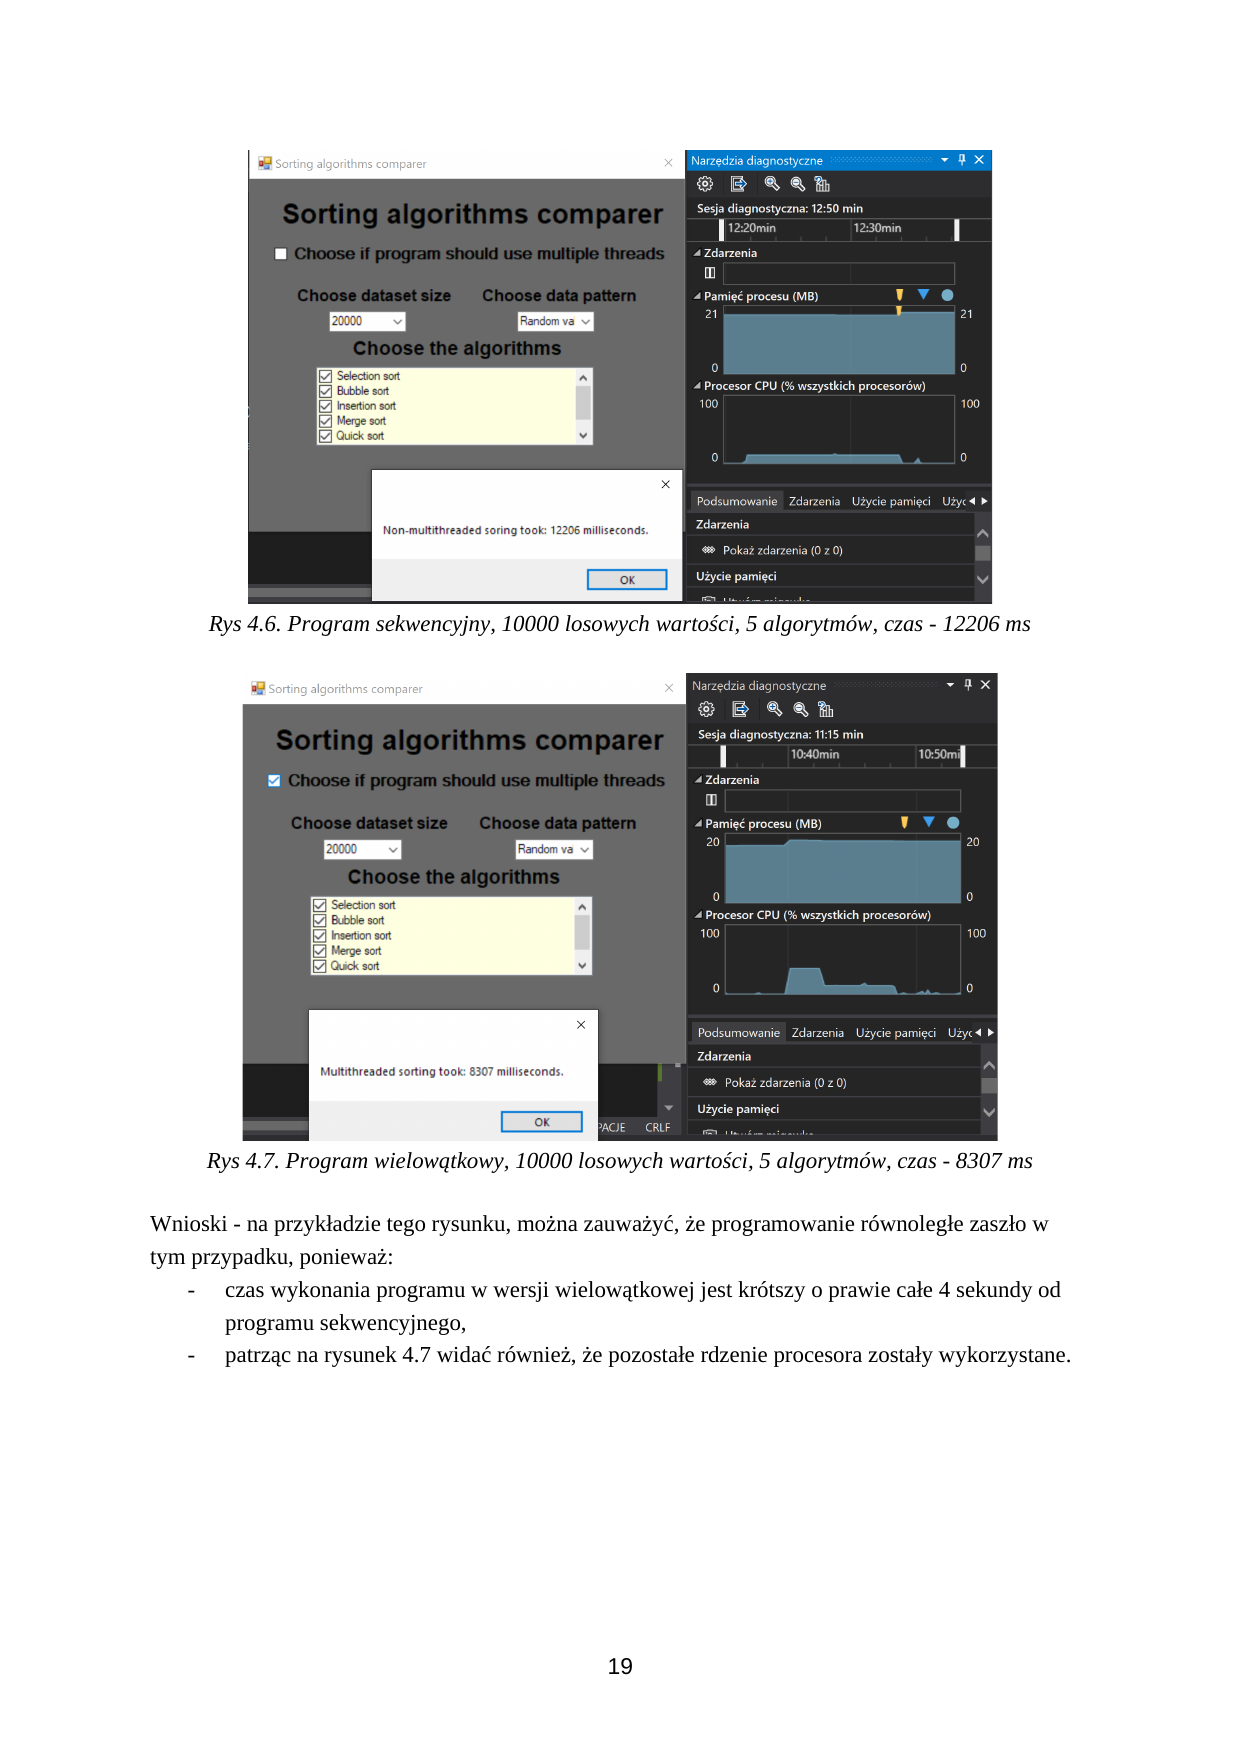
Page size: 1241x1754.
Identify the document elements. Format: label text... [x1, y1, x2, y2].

list patrząc na rysunek 4.7 widać również, że pozostałe rdzenie procesora zostały wykorzystane. [187, 1341, 1090, 1368]
picture [248, 150, 993, 604]
text Wnioski - na przykładzie tego rysunku, można zauważyć, że programowanie równoległe zaszło w tym przypadku, ponieważ: [150, 1210, 1090, 1269]
picture [242, 673, 998, 1141]
text Rys 4.7. Program wielowątkowy, 10000 losowych wartości, 5 algorytmów, czas - 8307 ms [150, 1147, 1090, 1173]
list czas wykonania programu w wersji wielowątkowej jest krótszy o prawie całe 4 sekundy od programu sekwencyjnego, [187, 1276, 1090, 1335]
text Rys 4.6. Program sekwencyjny, 10000 losowych wartości, 5 algorytmów, czas - 12206 ms [150, 610, 1090, 637]
